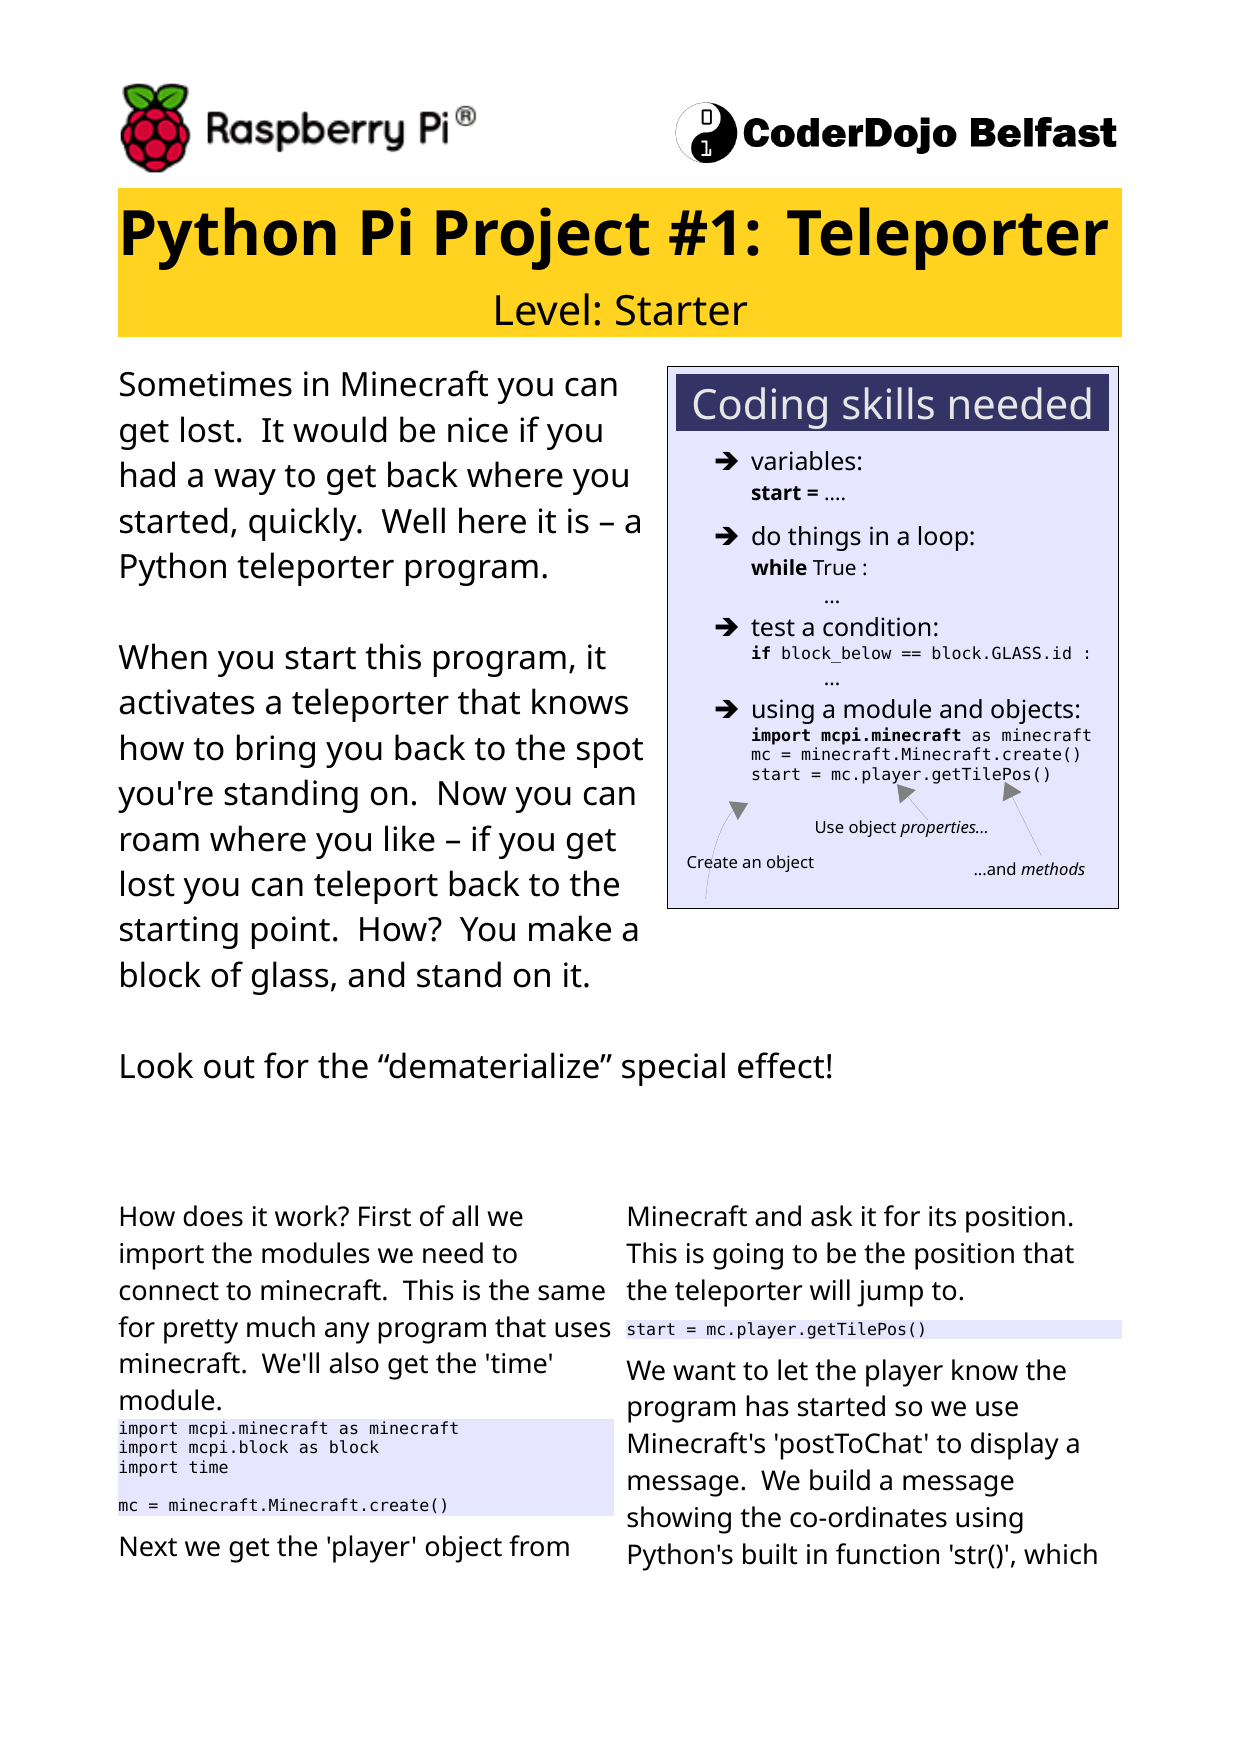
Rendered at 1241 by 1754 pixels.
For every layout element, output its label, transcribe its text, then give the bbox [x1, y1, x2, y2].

text import mcpi.minecraft as minecraft [118, 1419, 614, 1438]
picture [672, 100, 1125, 166]
picture [119, 82, 478, 175]
text Level: Starter [118, 280, 1122, 337]
text When you start this program, it activates a teleporter that knows how to bring you back to the spot you're standing on. Now you can roam where you like – if you get lost you can teleport back to the starting point. How? You make a block of glass, and stand on it. [118, 634, 1122, 997]
text mc = minecraft.Minecraft.create() [118, 1496, 614, 1516]
list test a condition: if block_below == block.GLASS.id : [713, 610, 1109, 663]
text Look out for the “dematerialize” special effect! [118, 1042, 1122, 1088]
text We want to let the player know the program has started so we use Minecraft's 'postToChat' to display a message. We build a message showing the co-ordinates using Python's built in function 'str()', which [626, 1351, 1122, 1572]
text start = mc.player.getTilePos() [626, 1320, 1122, 1339]
list do things in a loop: while True : [713, 519, 1109, 581]
list variables: start = …. [713, 444, 1109, 506]
text import time [118, 1457, 614, 1477]
text import mcpi.block as block [118, 1438, 614, 1457]
list using a module and objects: import mcpi.minecraft as minecraft mc = minecraft.Minecraft.create() start = mc.player.getTilePos() [713, 692, 1109, 784]
text … [749, 581, 1109, 610]
subtitle Python Pi Project #1: Teleporter [118, 188, 1122, 273]
text How does it work? First of all we import the modules we need to connect to minecraft. This is the same for pretty much any program that uses minecraft. We'll also get the 'time' module. [118, 1197, 614, 1419]
text Next we get the 'player' object from [118, 1527, 614, 1564]
text Minecraft and ask it for its position. This is going to be the position that the teleporter will jump to. [626, 1197, 1122, 1308]
text … [749, 663, 1109, 692]
text Coding skills needed [676, 374, 1109, 431]
text Sometimes in Minecraft you can get lost. It would be nice if you had a way to get back where you started, quickly. Well here it is – a Python teleporter program. [118, 361, 1122, 588]
